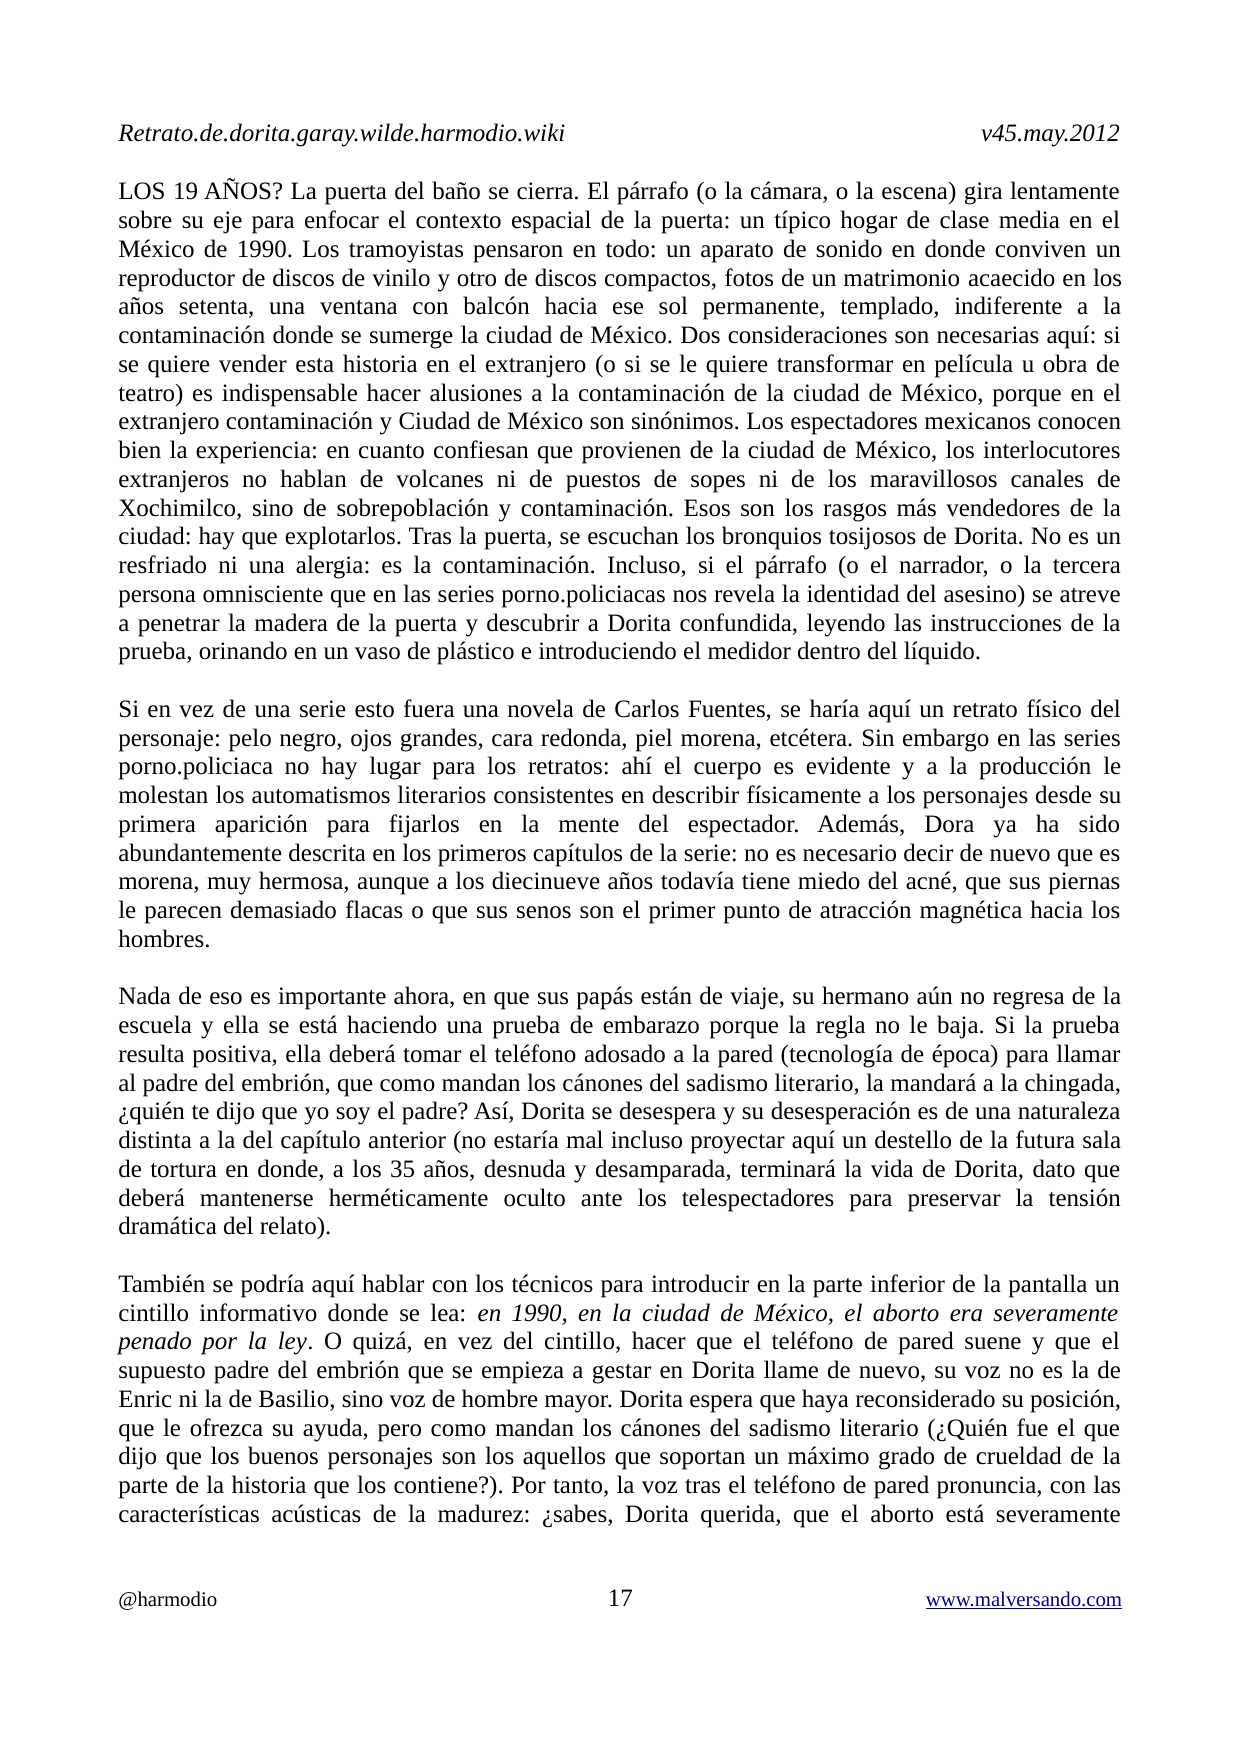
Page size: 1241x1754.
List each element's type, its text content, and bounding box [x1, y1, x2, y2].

text LOS 19 AÑOS? La puerta del baño se cierra. El párrafo (o la cámara, o la escena) gira lentamente sobre su eje para enfocar el contexto espacial de la puerta: un típico hogar de clase media en el México de 1990. Los tramoyistas pensaron en todo: un aparato de sonido en donde conviven un reproductor de discos de vinilo y otro de discos compactos, fotos de un matrimonio acaecido en los años setenta, una ventana con balcón hacia ese sol permanente, templado, indiferente a la contaminación donde se sumerge la ciudad de México. Dos consideraciones son necesarias aquí: si se quiere vender esta historia en el extranjero (o si se le quiere transformar en película u obra de teatro) es indispensable hacer alusiones a la contaminación de la ciudad de México, porque en el extranjero contaminación y Ciudad de México son sinónimos. Los espectadores mexicanos conocen bien la experiencia: en cuanto confiesan que provienen de la ciudad de México, los interlocutores extranjeros no hablan de volcanes ni de puestos de sopes ni de los maravillosos canales de Xochimilco, sino de sobrepoblación y contaminación. Esos son los rasgos más vendedores de la ciudad: hay que explotarlos. Tras la puerta, se escuchan los bronquios tosijosos de Dorita. No es un resfriado ni una alergia: es la contaminación. Incluso, si el párrafo (o el narrador, o la tercera persona omnisciente que en las series porno.policiacas nos revela la identidad del asesino) se atreve a penetrar la madera de la puerta y descubrir a Dorita confundida, leyendo las instrucciones de la prueba, orinando en un vaso de plástico e introduciendo el medidor dentro del líquido. [118, 176, 1122, 665]
text También se podría aquí hablar con los técnicos para introducir en la parte inferior de la pantalla un cintillo informativo donde se lea: en 1990, en la ciudad de México, el aborto era severamente penado por la ley. O quizá, en vez del cintillo, hacer que el teléfono de pared suene y que el supuesto padre del embrión que se empieza a gestar en Dorita llame de nuevo, su voz no es la de Enric ni la de Basilio, sino voz de hombre mayor. Dorita espera que haya reconsiderado su posición, que le ofrezca su ayuda, pero como mandan los cánones del sadismo literario (¿Quién fue el que dijo que los buenos personajes son los aquellos que soportan un máximo grado de crueldad de la parte de la historia que los contiene?). Por tanto, la voz tras el teléfono de pared pronuncia, con las características acústicas de la madurez: ¿sabes, Dorita querida, que el aborto está severamente [118, 1269, 1122, 1528]
text Nada de eso es importante ahora, en que sus papás están de viaje, su hermano aún no regresa de la escuela y ella se está haciendo una prueba de embarazo porque la regla no le baja. Si la prueba resulta positiva, ella deberá tomar el teléfono adosado a la pared (tecnología de época) para llamar al padre del embrión, que como mandan los cánones del sadismo literario, la mandará a la chingada, ¿quién te dijo que yo soy el padre? Así, Dorita se desespera y su desesperación es de una naturaleza distinta a la del capítulo anterior (no estaría mal incluso proyectar aquí un destello de la futura sala de tortura en donde, a los 35 años, desnuda y desamparada, terminará la vida de Dorita, dato que deberá mantenerse herméticamente oculto ante los telespectadores para preservar la tensión dramática del relato). [118, 981, 1122, 1240]
text Si en vez de una serie esto fuera una novela de Carlos Fuentes, se haría aquí un retrato físico del personaje: pelo negro, ojos grandes, cara redonda, piel morena, etcétera. Sin embargo en las series porno.policiaca no hay lugar para los retratos: ahí el cuerpo es evidente y a la producción le molestan los automatismos literarios consistentes en describir físicamente a los personajes desde su primera aparición para fijarlos en la mente del espectador. Además, Dora ya ha sido abundantemente descrita en los primeros capítulos de la serie: no es necesario decir de nuevo que es morena, muy hermosa, aunque a los diecinueve años todavía tiene miedo del acné, que sus piernas le parecen demasiado flacas o que sus senos son el primer punto de atracción magnética hacia los hombres. [118, 694, 1122, 953]
